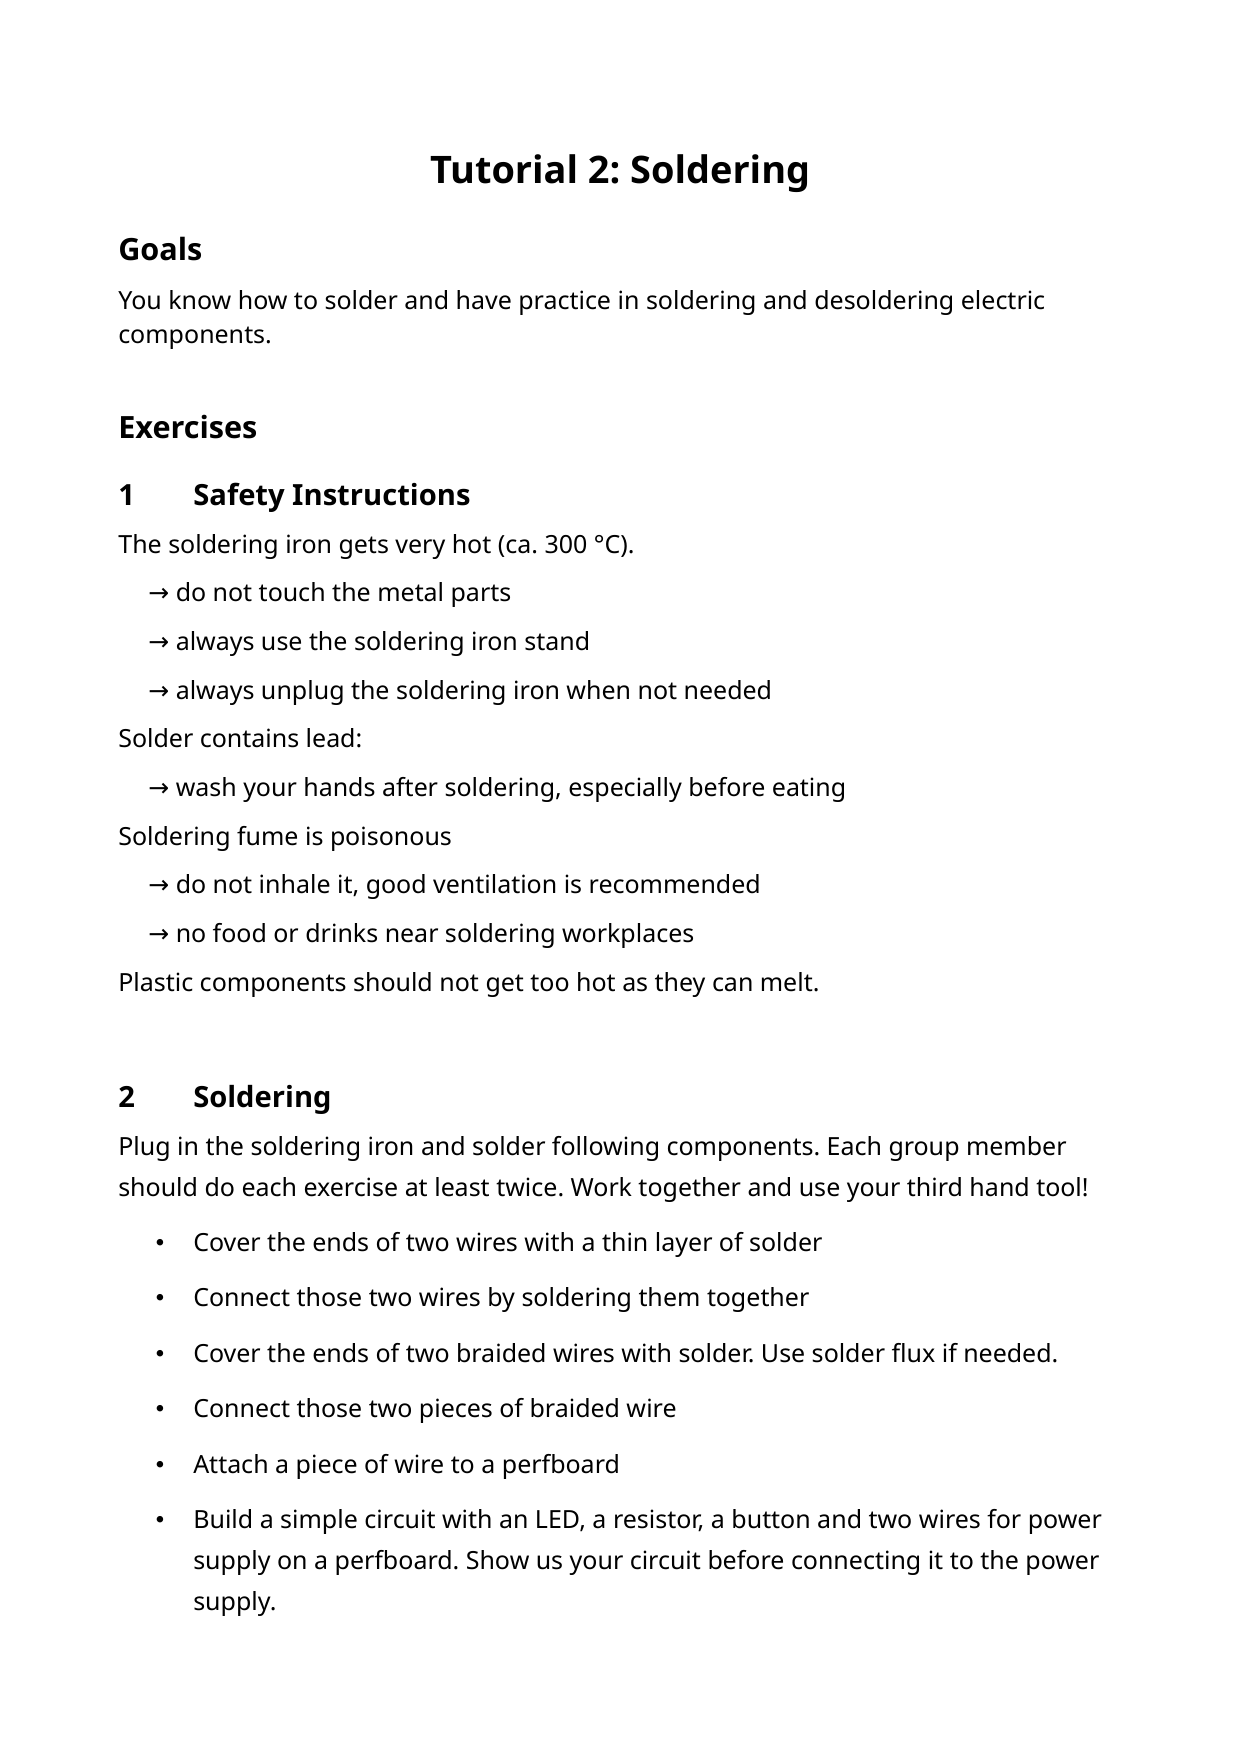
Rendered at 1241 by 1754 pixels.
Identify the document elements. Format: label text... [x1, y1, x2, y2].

text → do not touch the metal parts [118, 575, 1122, 609]
subtitle Exercises [118, 405, 1122, 447]
list Connect those two wires by soldering them together [156, 1280, 1122, 1314]
text The soldering iron gets very hot (ca. 300 °C). [118, 526, 1122, 561]
list Attach a piece of wire to a perfboard [156, 1446, 1122, 1480]
text Plastic components should not get too hot as they can melt. [118, 964, 1122, 998]
text You know how to solder and have practice in soldering and desoldering electric components. [118, 282, 1122, 351]
subtitle Goals [118, 228, 1122, 270]
list Cover the ends of two braided wires with solder. Use solder flux if needed. [156, 1335, 1122, 1369]
text → wash your hands after soldering, especially before eating [118, 770, 1122, 804]
list Cover the ends of two wires with a thin layer of solder [156, 1224, 1122, 1259]
subtitle Soldering [118, 1076, 1122, 1116]
text → no food or drinks near soldering workplaces [118, 916, 1122, 950]
list Connect those two pieces of braided wire [156, 1391, 1122, 1425]
text Solder contains lead: [118, 721, 1122, 755]
text → always use the soldering iron stand [118, 624, 1122, 658]
subtitle Safety Instructions [118, 474, 1122, 514]
text → always unplug the soldering iron when not needed [118, 672, 1122, 706]
text Plug in the soldering iron and solder following components. Each group member should do each exercise at least twice. Work together and use your third hand tool! [118, 1128, 1122, 1203]
text → do not inhale it, good ventilation is recommended [118, 867, 1122, 901]
subtitle Tutorial 2: Soldering [118, 143, 1122, 195]
text Soldering fume is poisonous [118, 818, 1122, 852]
list Build a simple circuit with an LED, a resistor, a button and two wires for power supply on a perfboard. Show us your circuit before connecting it to the power supply. [156, 1502, 1122, 1617]
